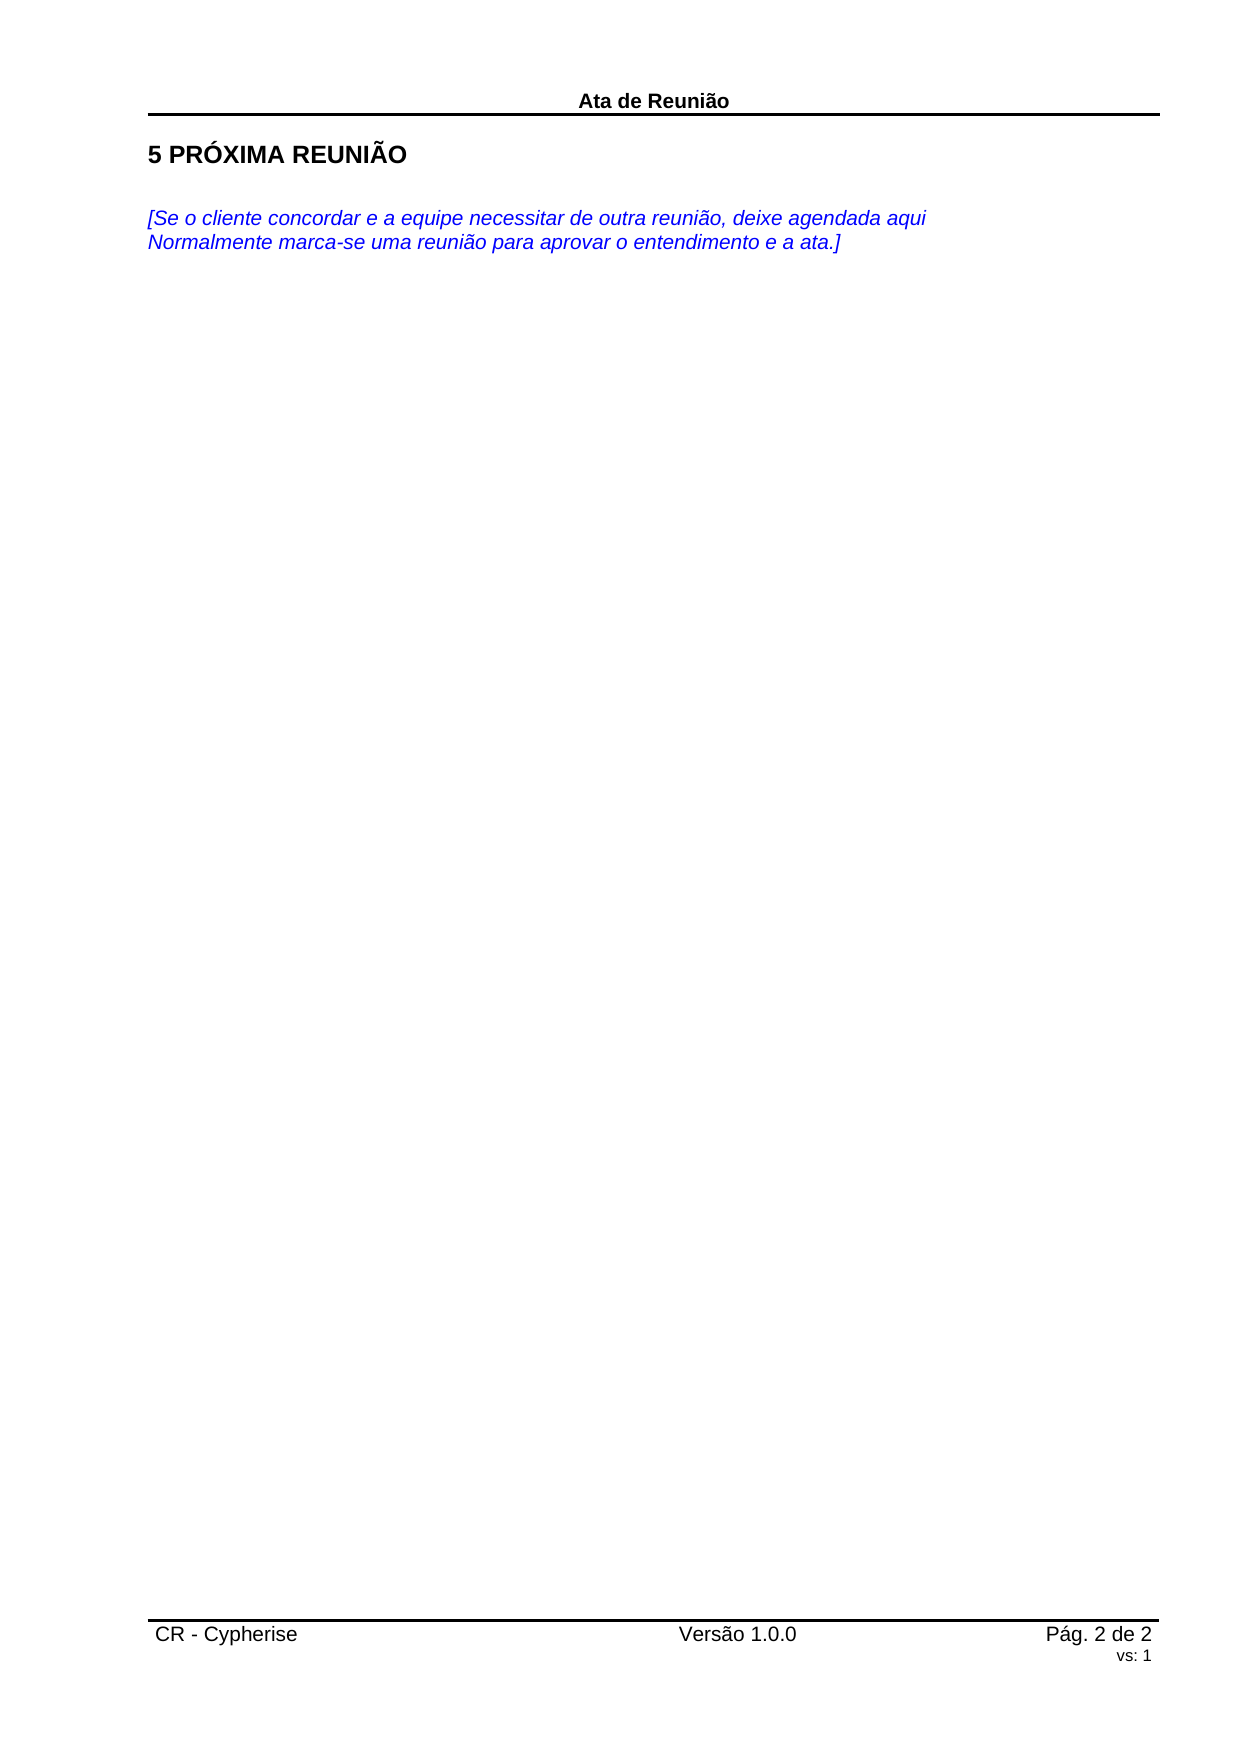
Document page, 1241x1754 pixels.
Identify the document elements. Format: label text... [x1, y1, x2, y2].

text [Se o cliente concordar e a equipe necessitar de outra reunião, deixe agendada aqui [148, 206, 1152, 230]
subtitle Próxima Reunião [148, 140, 1152, 168]
text Normalmente marca-se uma reunião para aprovar o entendimento e a ata.] [148, 230, 1152, 254]
